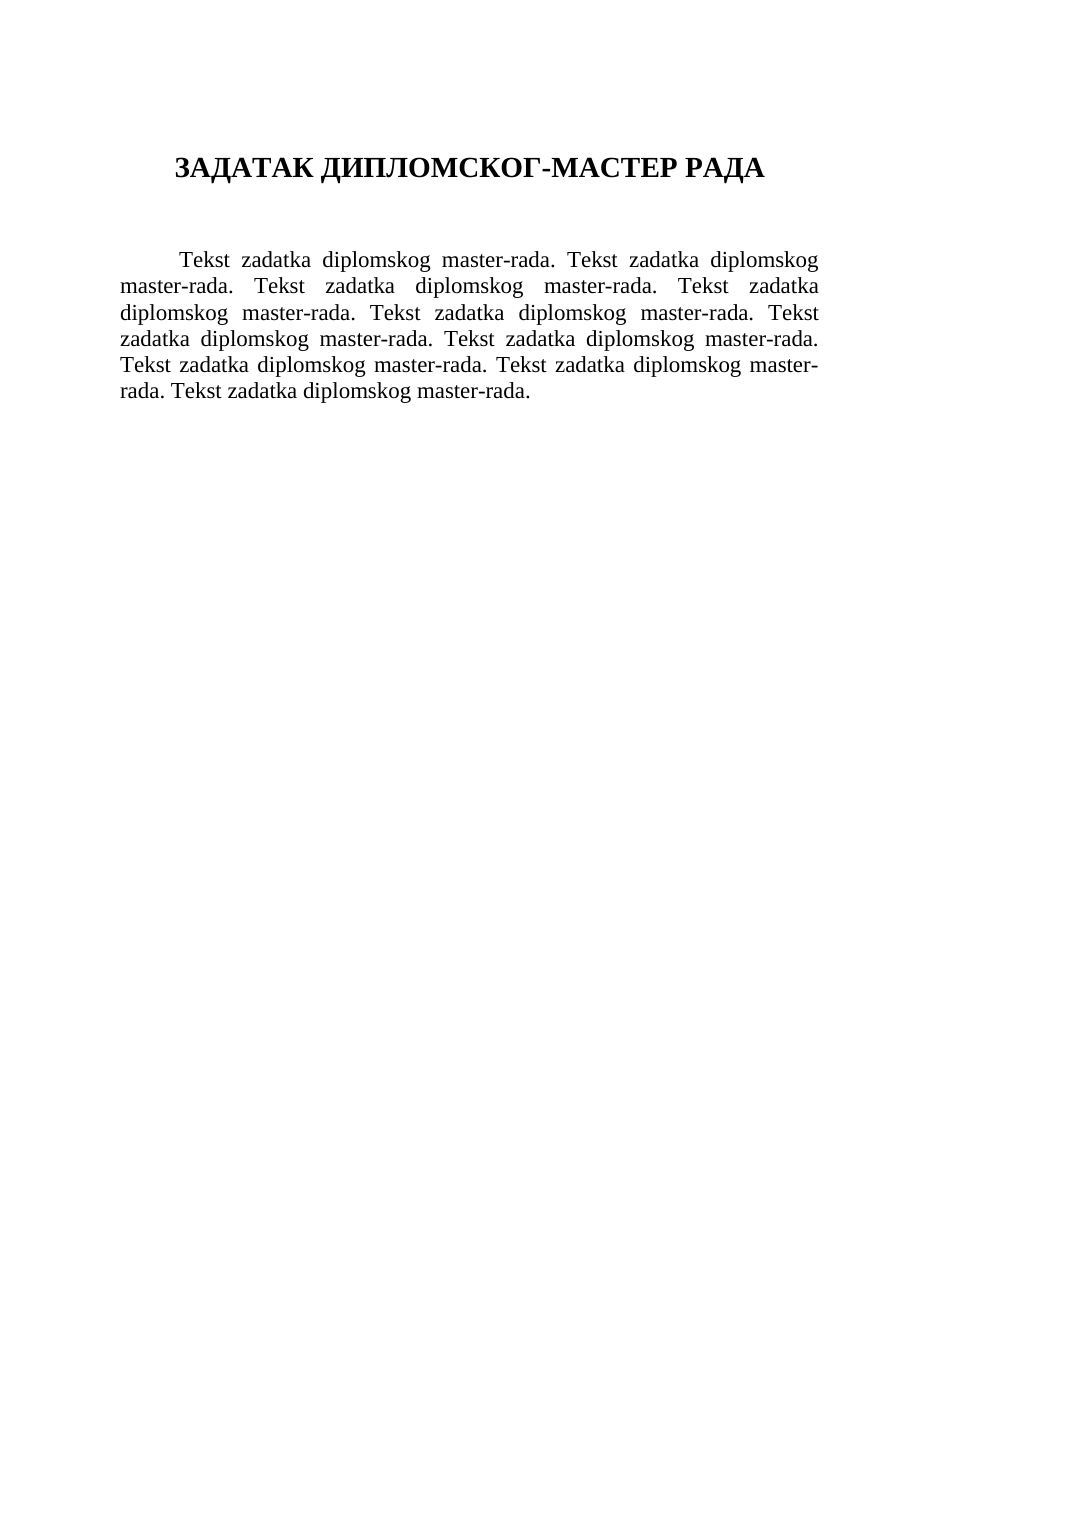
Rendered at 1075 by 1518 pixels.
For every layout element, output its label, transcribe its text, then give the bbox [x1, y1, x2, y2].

text ЗАДАТАК ДИПЛОМСКОГ-МАСТЕР РАДА [120, 150, 820, 183]
text Tekst zadatka diplomskog master-rada. Tekst zadatka diplomskog master-rada. Tekst zadatka diplomskog master-rada. Tekst zadatka diplomskog master-rada. Tekst zadatka diplomskog master-rada. Tekst zadatka diplomskog master-rada. Tekst zadatka diplomskog master-rada. Tekst zadatka diplomskog master-rada. Tekst zadatka diplomskog master-rada. Tekst zadatka diplomskog master-rada. [120, 246, 820, 404]
